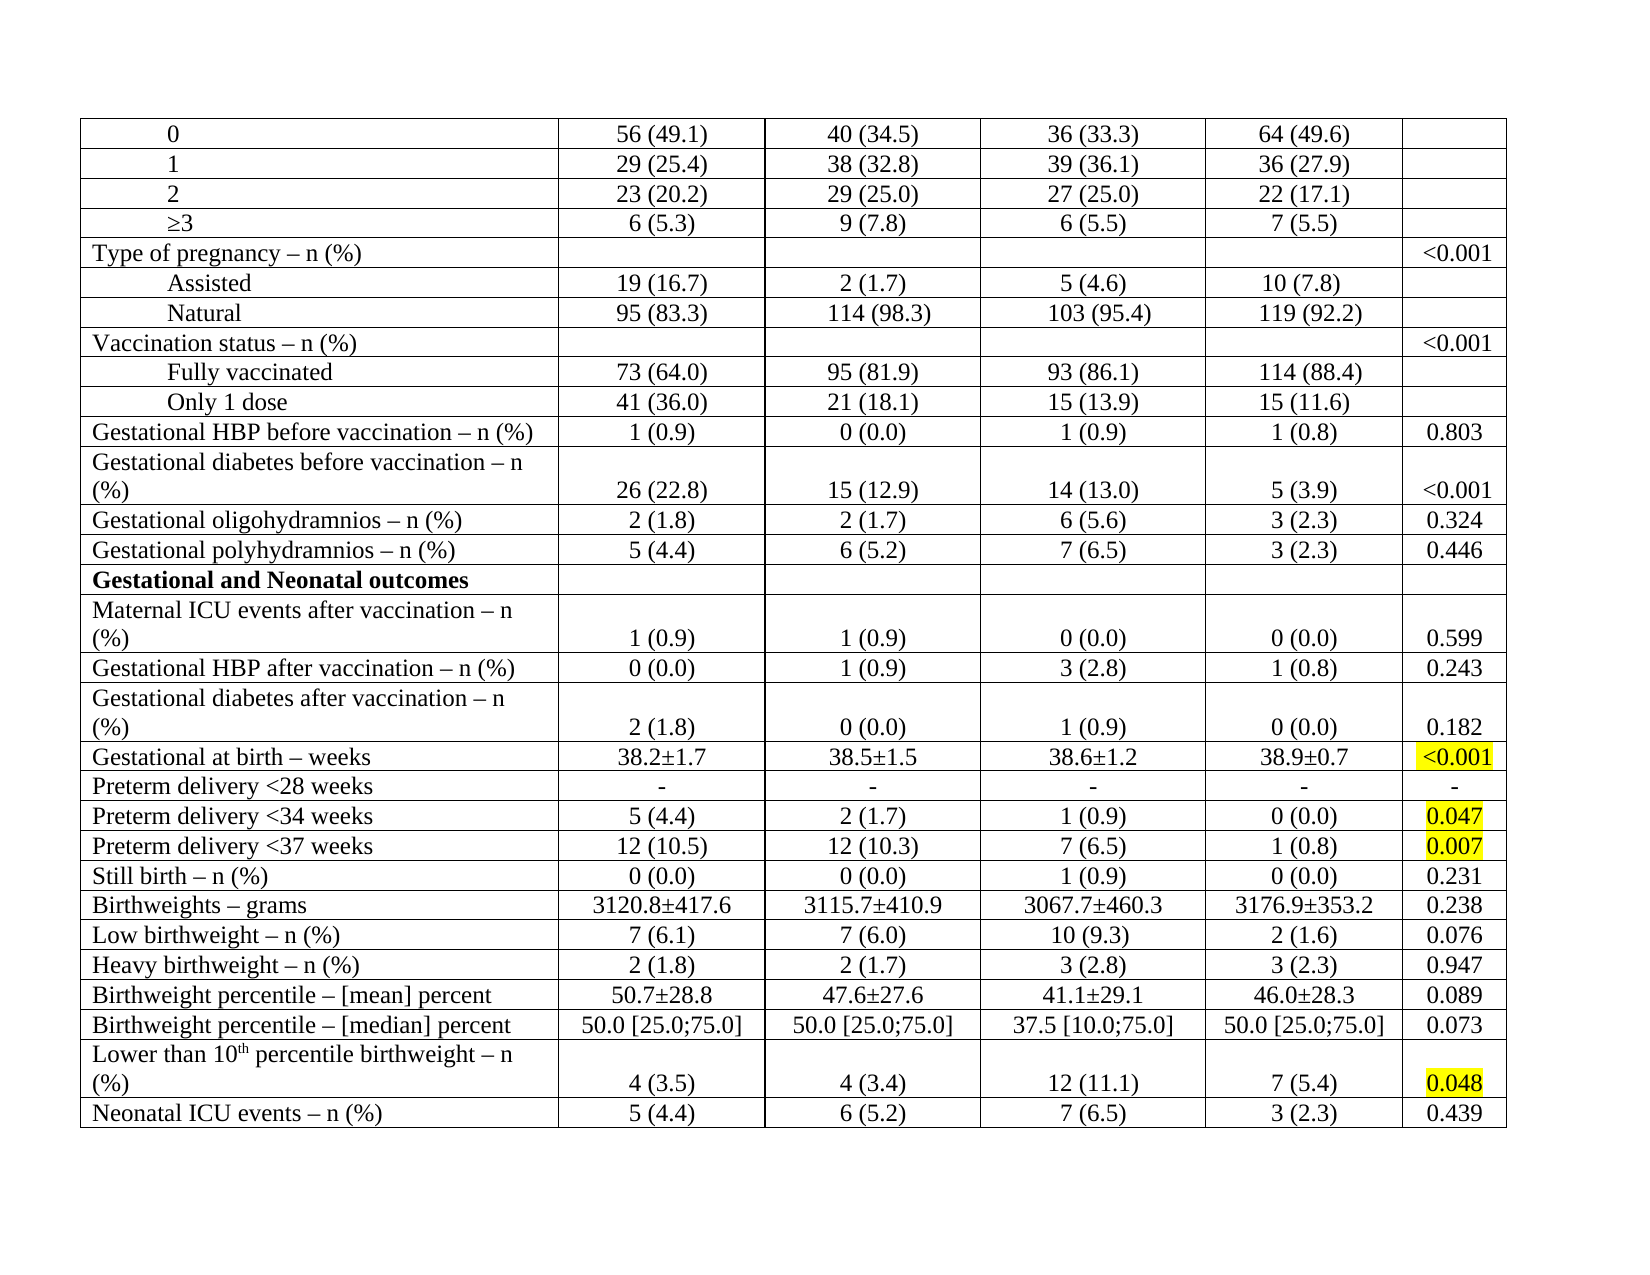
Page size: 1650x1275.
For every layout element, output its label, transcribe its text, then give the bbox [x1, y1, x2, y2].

table_cell 56 (49.1) [559, 119, 764, 148]
table_cell 3 (2.8) [981, 653, 1205, 682]
table_cell [766, 328, 980, 356]
table_cell <0.001 [1403, 742, 1506, 770]
table_cell 64 (49.6) [1206, 119, 1402, 148]
table_cell 1 (0.9) [766, 653, 980, 682]
table_cell 1 (0.9) [559, 595, 764, 652]
table_cell Fully vaccinated [81, 357, 558, 386]
table_cell 0.803 [1403, 417, 1506, 446]
table_cell - [1206, 771, 1402, 800]
table_cell 23 (20.2) [559, 179, 764, 207]
table_cell [1206, 238, 1402, 267]
table_cell 19 (16.7) [559, 268, 764, 297]
table_cell 22 (17.1) [1206, 179, 1402, 207]
table_cell 95 (81.9) [766, 357, 980, 386]
table_cell 37.5 [10.0;75.0] [981, 1010, 1205, 1038]
table_cell 0 (0.0) [981, 595, 1205, 652]
table_cell 15 (11.6) [1206, 387, 1402, 416]
table_cell 0.073 [1403, 1010, 1506, 1038]
table_cell 0 (0.0) [559, 861, 764, 889]
table_cell 39 (36.1) [981, 149, 1205, 178]
table_cell Gestational oligohydramnios – n (%) [81, 505, 558, 534]
table_cell 114 (98.3) [766, 298, 980, 327]
table_cell 6 (5.5) [981, 209, 1205, 237]
table_cell [981, 565, 1205, 594]
table_cell Vaccination status – n (%) [81, 328, 558, 356]
table_cell 50.0 [25.0;75.0] [559, 1010, 764, 1038]
table_cell 1 (0.9) [766, 595, 980, 652]
table_cell 1 [81, 149, 558, 178]
table_cell 1 (0.9) [981, 683, 1205, 741]
table_cell 3 (2.3) [1206, 950, 1402, 979]
table_cell 2 (1.6) [1206, 920, 1402, 949]
table_cell 93 (86.1) [981, 357, 1205, 386]
table_cell 0.089 [1403, 980, 1506, 1009]
table_cell 10 (7.8) [1206, 268, 1402, 297]
table_cell 0 (0.0) [1206, 595, 1402, 652]
table_cell 36 (27.9) [1206, 149, 1402, 178]
table_cell Preterm delivery <37 weeks [81, 831, 558, 860]
table_cell 3 (2.3) [1206, 505, 1402, 534]
table_cell [981, 328, 1205, 356]
table_cell 38.5±1.5 [766, 742, 980, 770]
table_cell ≥3 [81, 209, 558, 237]
table_cell Birthweight percentile – [mean] percent [81, 980, 558, 1009]
table_cell 1 (0.9) [981, 801, 1205, 830]
table_cell 15 (13.9) [981, 387, 1205, 416]
table_cell 0 (0.0) [559, 653, 764, 682]
table_cell - [1403, 771, 1506, 800]
table_cell [1403, 298, 1506, 327]
table_cell [559, 238, 764, 267]
table_cell Gestational polyhydramnios – n (%) [81, 535, 558, 564]
table_cell Birthweight percentile – [median] percent [81, 1010, 558, 1038]
table_cell 3 (2.8) [981, 950, 1205, 979]
table_cell 7 (6.0) [766, 920, 980, 949]
table_cell [559, 565, 764, 594]
table_cell Gestational HBP after vaccination – n (%) [81, 653, 558, 682]
table_cell Maternal ICU events after vaccination – n (%) [81, 595, 558, 652]
table_cell 0 (0.0) [1206, 683, 1402, 741]
table_cell 3 (2.3) [1206, 1098, 1402, 1127]
table_cell 5 (3.9) [1206, 447, 1402, 504]
table_cell 0 (0.0) [766, 861, 980, 889]
table_cell Birthweights – grams [81, 891, 558, 919]
table_cell 0.439 [1403, 1098, 1506, 1127]
table_cell 7 (6.1) [559, 920, 764, 949]
table_cell 1 (0.9) [559, 417, 764, 446]
table_cell 2 (1.8) [559, 683, 764, 741]
table_cell 3 (2.3) [1206, 535, 1402, 564]
table_cell 46.0±28.3 [1206, 980, 1402, 1009]
table_cell [766, 238, 980, 267]
table_cell 15 (12.9) [766, 447, 980, 504]
table_cell 6 (5.6) [981, 505, 1205, 534]
table_cell 6 (5.2) [766, 1098, 980, 1127]
table_cell 0.047 [1403, 801, 1506, 830]
table_cell 3120.8±417.6 [559, 891, 764, 919]
table_cell 7 (6.5) [981, 831, 1205, 860]
table_cell 21 (18.1) [766, 387, 980, 416]
table_cell 12 (10.5) [559, 831, 764, 860]
table_cell 47.6±27.6 [766, 980, 980, 1009]
table_cell Natural [81, 298, 558, 327]
table_cell 38 (32.8) [766, 149, 980, 178]
table_cell 2 (1.8) [559, 950, 764, 979]
table_cell Only 1 dose [81, 387, 558, 416]
table_cell 12 (11.1) [981, 1040, 1205, 1097]
table_cell [981, 238, 1205, 267]
table_cell - [559, 771, 764, 800]
table_cell [1403, 565, 1506, 594]
table_cell 38.6±1.2 [981, 742, 1205, 770]
table_cell 2 [81, 179, 558, 207]
table_cell <0.001 [1403, 238, 1506, 267]
table_cell Gestational diabetes after vaccination – n (%) [81, 683, 558, 741]
table_cell 114 (88.4) [1206, 357, 1402, 386]
table_cell 2 (1.8) [559, 505, 764, 534]
table_cell 38.9±0.7 [1206, 742, 1402, 770]
table_cell 1 (0.8) [1206, 831, 1402, 860]
table_cell 9 (7.8) [766, 209, 980, 237]
table_cell Preterm delivery <28 weeks [81, 771, 558, 800]
table_cell [766, 565, 980, 594]
table_cell 0.048 [1403, 1040, 1506, 1097]
table_cell 14 (13.0) [981, 447, 1205, 504]
table_cell 1 (0.9) [981, 417, 1205, 446]
table_cell 1 (0.9) [981, 861, 1205, 889]
table_cell 3176.9±353.2 [1206, 891, 1402, 919]
table_cell 36 (33.3) [981, 119, 1205, 148]
table_cell 50.7±28.8 [559, 980, 764, 1009]
table_cell 41.1±29.1 [981, 980, 1205, 1009]
table_cell 29 (25.0) [766, 179, 980, 207]
table_cell 40 (34.5) [766, 119, 980, 148]
table_cell 7 (6.5) [981, 535, 1205, 564]
table_cell 3067.7±460.3 [981, 891, 1205, 919]
table_cell 2 (1.7) [766, 505, 980, 534]
table_cell [1206, 328, 1402, 356]
table_cell 29 (25.4) [559, 149, 764, 178]
table_cell 7 (5.5) [1206, 209, 1402, 237]
table_cell 5 (4.6) [981, 268, 1205, 297]
table_cell Heavy birthweight – n (%) [81, 950, 558, 979]
table_cell 0 (0.0) [1206, 801, 1402, 830]
table_cell 0.231 [1403, 861, 1506, 889]
table_cell [1403, 357, 1506, 386]
table_cell 0.182 [1403, 683, 1506, 741]
table_cell [559, 328, 764, 356]
table_cell Gestational and Neonatal outcomes [81, 565, 558, 594]
table_cell 0 (0.0) [766, 683, 980, 741]
table_cell <0.001 [1403, 328, 1506, 356]
table_cell 6 (5.3) [559, 209, 764, 237]
table_cell 50.0 [25.0;75.0] [766, 1010, 980, 1038]
table_cell [1403, 119, 1506, 148]
table_cell 38.2±1.7 [559, 742, 764, 770]
table_cell 0.947 [1403, 950, 1506, 979]
table_cell 27 (25.0) [981, 179, 1205, 207]
table_cell 73 (64.0) [559, 357, 764, 386]
table_cell Gestational HBP before vaccination – n (%) [81, 417, 558, 446]
table_cell Assisted [81, 268, 558, 297]
table_cell 2 (1.7) [766, 801, 980, 830]
table_cell 2 (1.7) [766, 268, 980, 297]
table_cell [1206, 565, 1402, 594]
table_cell - [981, 771, 1205, 800]
table_cell 50.0 [25.0;75.0] [1206, 1010, 1402, 1038]
table_cell 1 (0.8) [1206, 653, 1402, 682]
table_cell 95 (83.3) [559, 298, 764, 327]
table_cell 0.238 [1403, 891, 1506, 919]
table_cell Neonatal ICU events – n (%) [81, 1098, 558, 1127]
table_cell 5 (4.4) [559, 801, 764, 830]
table_cell 7 (6.5) [981, 1098, 1205, 1127]
table_cell 1 (0.8) [1206, 417, 1402, 446]
table_cell Gestational diabetes before vaccination – n (%) [81, 447, 558, 504]
table_cell 4 (3.5) [559, 1040, 764, 1097]
table_cell 119 (92.2) [1206, 298, 1402, 327]
table_cell [1403, 209, 1506, 237]
table_cell 0.446 [1403, 535, 1506, 564]
table_cell 4 (3.4) [766, 1040, 980, 1097]
table_cell 0.007 [1403, 831, 1506, 860]
table_cell 5 (4.4) [559, 1098, 764, 1127]
table_cell 2 (1.7) [766, 950, 980, 979]
table_cell Low birthweight – n (%) [81, 920, 558, 949]
table_cell 12 (10.3) [766, 831, 980, 860]
table_cell 0.599 [1403, 595, 1506, 652]
table_cell 0 (0.0) [1206, 861, 1402, 889]
table_cell 0.324 [1403, 505, 1506, 534]
table_cell Gestational at birth – weeks [81, 742, 558, 770]
table_cell [1403, 179, 1506, 207]
table_cell 6 (5.2) [766, 535, 980, 564]
table_cell 3115.7±410.9 [766, 891, 980, 919]
table_cell 26 (22.8) [559, 447, 764, 504]
table_cell 7 (5.4) [1206, 1040, 1402, 1097]
table_cell Still birth – n (%) [81, 861, 558, 889]
table_cell 0.076 [1403, 920, 1506, 949]
table_cell [1403, 268, 1506, 297]
table_cell 41 (36.0) [559, 387, 764, 416]
table_cell 0.243 [1403, 653, 1506, 682]
table_cell Type of pregnancy – n (%) [81, 238, 558, 267]
table_cell 5 (4.4) [559, 535, 764, 564]
table_cell 103 (95.4) [981, 298, 1205, 327]
table_cell Preterm delivery <34 weeks [81, 801, 558, 830]
table_cell <0.001 [1403, 447, 1506, 504]
table_cell 10 (9.3) [981, 920, 1205, 949]
table_cell 0 [81, 119, 558, 148]
table_cell [1403, 387, 1506, 416]
table_cell [1403, 149, 1506, 178]
table_cell Lower than 10th percentile birthweight – n (%) [81, 1040, 558, 1097]
table_cell 0 (0.0) [766, 417, 980, 446]
table_cell - [766, 771, 980, 800]
